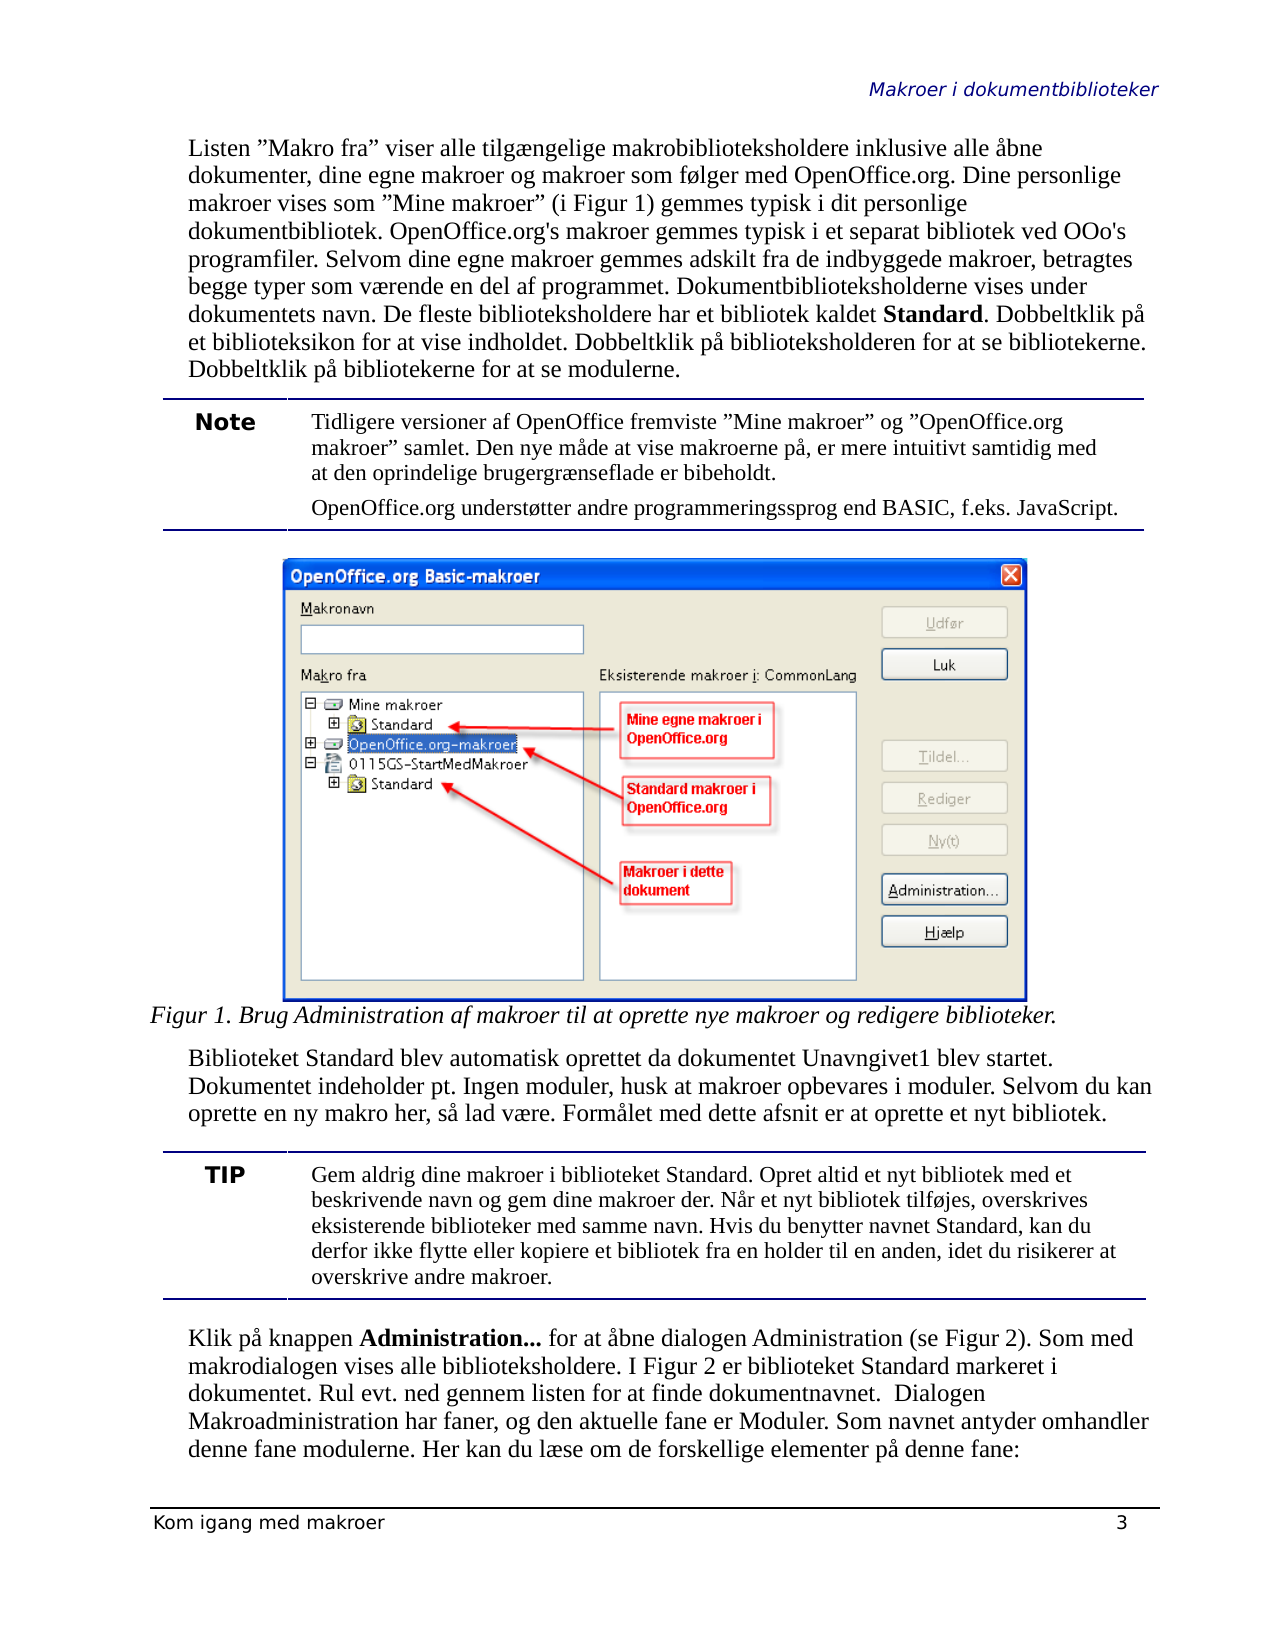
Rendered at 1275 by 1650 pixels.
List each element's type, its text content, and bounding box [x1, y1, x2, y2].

text Figur 1. Brug Administration af makroer til at oprette nye makroer og redigere biblioteker. [150, 584, 1160, 1029]
picture [282, 558, 1028, 1002]
text Biblioteket Standard blev automatisk oprettet da dokumentet Unavngivet1 blev startet. Dokumentet indeholder pt. Ingen moduler, husk at makroer opbevares i moduler. Selvom du kan oprette en ny makro her, så lad være. Formålet med dette afsnit er at oprette et nyt bibliotek. [188, 1044, 1160, 1127]
table_header Gem aldrig dine makroer i biblioteket Standard. Opret altid et nyt bibliotek med et beskrivende navn og gem dine makroer der. Når et nyt bibliotek tilføjes, overskrives eksisterende biblioteker med samme navn. Hvis du benytter navnet Standard, kan du derfor ikke flytte eller kopiere et bibliotek fra en holder til en anden, idet du risikerer at overskrive andre makroer. [288, 1153, 1146, 1298]
table_header Tidligere versioner af OpenOffice fremviste ”Mine makroer” og ”OpenOffice.org makroer” samlet. Den nye måde at vise makroerne på, er mere intuitivt samtidig med at den oprindelige brugergrænseflade er bibeholdt. OpenOffice.org understøtter andre programmeringssprog end BASIC, f.eks. JavaScript. [288, 400, 1144, 529]
text Listen ”Makro fra” viser alle tilgængelige makrobiblioteksholdere inklusive alle åbne dokumenter, dine egne makroer og makroer som følger med OpenOffice.org. Dine personlige makroer vises som ”Mine makroer” (i Figur 1) gemmes typisk i dit personlige dokumentbibliotek. OpenOffice.org's makroer gemmes typisk i et separat bibliotek ved OOo's programfiler. Selvom dine egne makroer gemmes adskilt fra de indbyggede makroer, betragtes begge typer som værende en del af programmet. Dokumentbiblioteksholderne vises under dokumentets navn. De fleste biblioteksholdere har et bibliotek kaldet Standard. Dobbeltklik på et biblioteksikon for at vise indholdet. Dobbeltklik på biblioteksholderen for at se bibliotekerne. Dobbeltklik på bibliotekerne for at se modulerne. [188, 134, 1160, 383]
text Klik på knappen Administration... for at åbne dialogen Administration (se Figur 2). Som med makrodialogen vises alle biblioteksholdere. I Figur 2 er biblioteket Standard markeret i dokumentet. Rul evt. ned gennem listen for at finde dokumentnavnet. Dialogen Makroadministration har faner, og den aktuelle fane er Moduler. Som navnet antyder omhandler denne fane modulerne. Her kan du læse om de forskellige elementer på denne fane: [188, 1324, 1160, 1463]
table_header Note [163, 400, 287, 529]
table_header TIP [163, 1153, 287, 1298]
